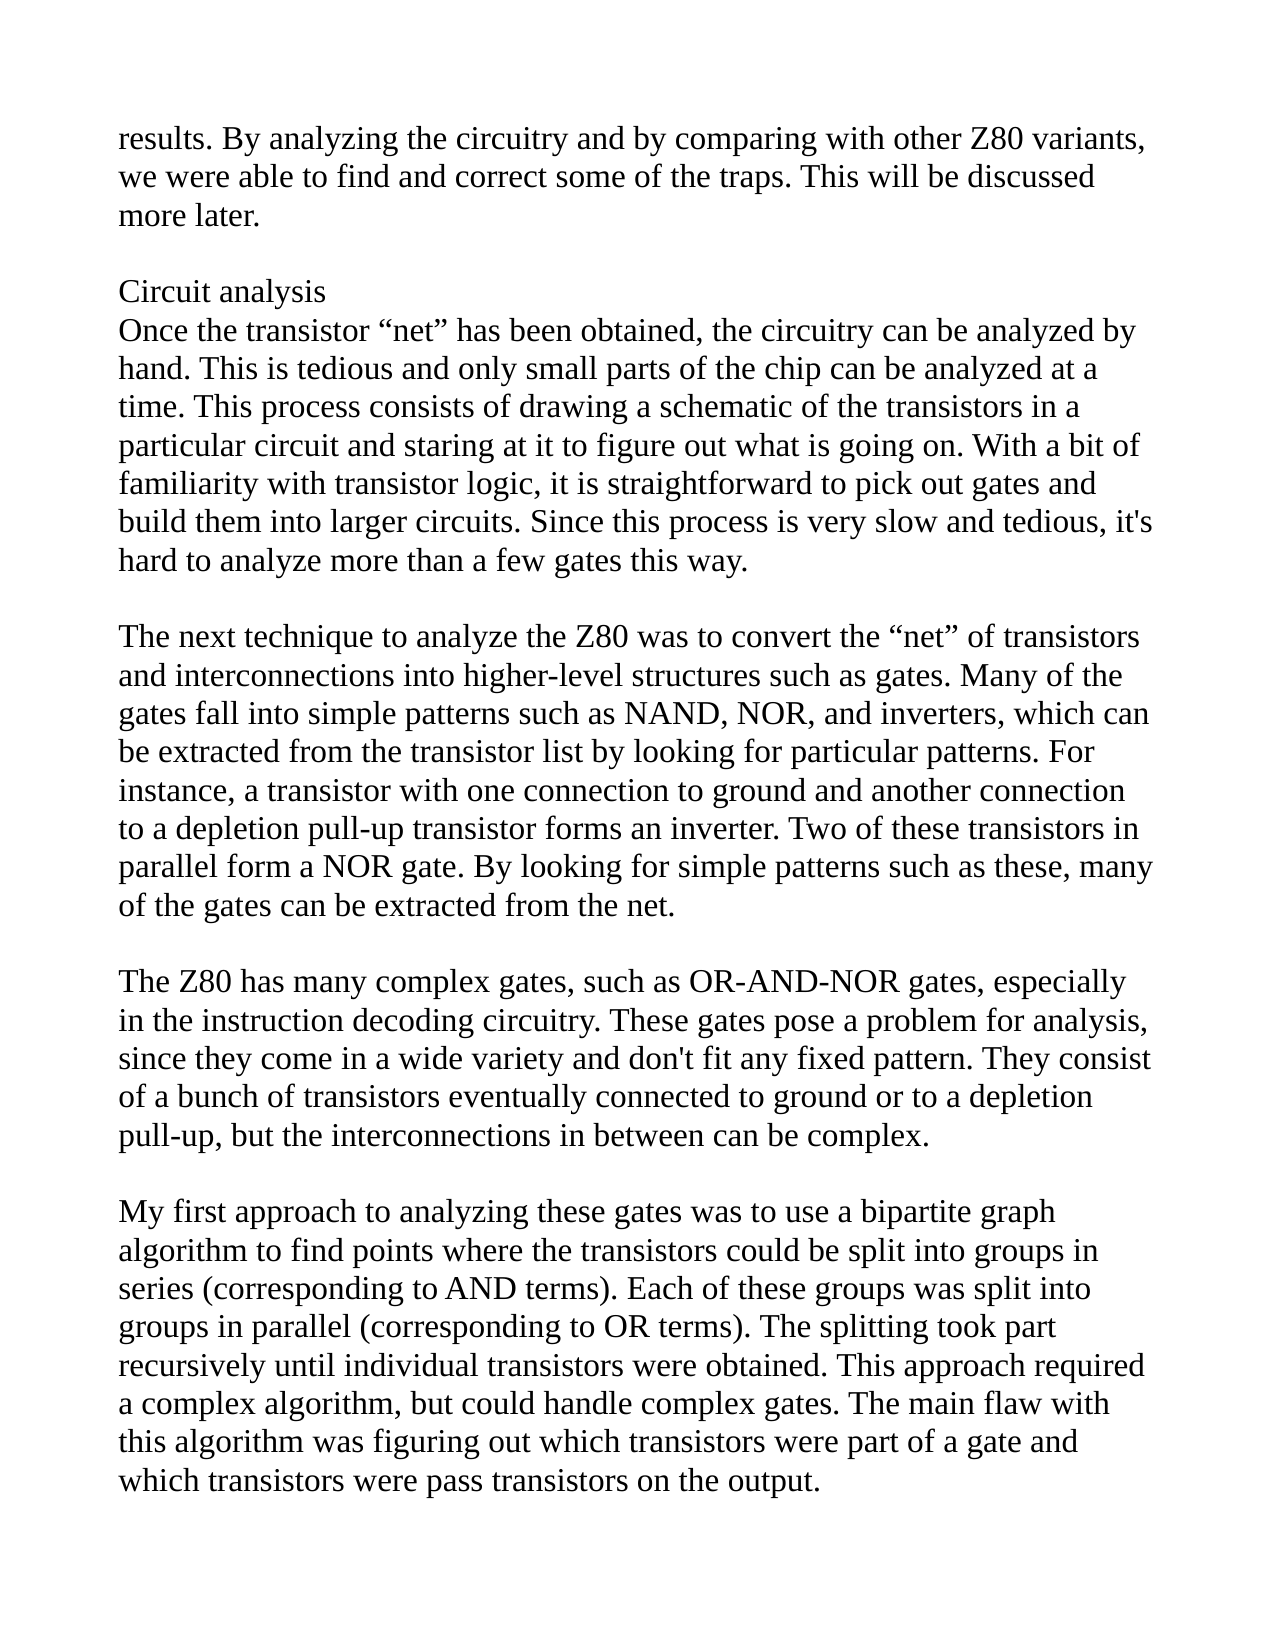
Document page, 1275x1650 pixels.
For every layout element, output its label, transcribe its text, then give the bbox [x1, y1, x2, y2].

text The Z80 has many complex gates, such as OR-AND-NOR gates, especially in the instruction decoding circuitry. These gates pose a problem for analysis, since they come in a wide variety and don't fit any fixed pattern. They consist of a bunch of transistors eventually connected to ground or to a depletion pull-up, but the interconnections in between can be complex. [118, 961, 1157, 1153]
text Circuit analysis [118, 271, 1157, 310]
text Once the transistor “net” has been obtained, the circuitry can be analyzed by hand. This is tedious and only small parts of the chip can be analyzed at a time. This process consists of drawing a schematic of the transistors in a particular circuit and staring at it to figure out what is going on. With a bit of familiarity with transistor logic, it is straightforward to pick out gates and build them into larger circuits. Since this process is very slow and tedious, it's hard to analyze more than a few gates this way. [118, 310, 1157, 578]
text The next technique to analyze the Z80 was to convert the “net” of transistors and interconnections into higher-level structures such as gates. Many of the gates fall into simple patterns such as NAND, NOR, and inverters, which can be extracted from the transistor list by looking for particular patterns. For instance, a transistor with one connection to ground and another connection to a depletion pull-up transistor forms an inverter. Two of these transistors in parallel form a NOR gate. By looking for simple patterns such as these, many of the gates can be extracted from the net. [118, 616, 1157, 923]
text results. By analyzing the circuitry and by comparing with other Z80 variants, we were able to find and correct some of the traps. This will be discussed more later. [118, 118, 1157, 233]
text My first approach to analyzing these gates was to use a bipartite graph algorithm to find points where the transistors could be split into groups in series (corresponding to AND terms). Each of these groups was split into groups in parallel (corresponding to OR terms). The splitting took part recursively until individual transistors were obtained. This approach required a complex algorithm, but could handle complex gates. The main flaw with this algorithm was figuring out which transistors were part of a gate and which transistors were pass transistors on the output. [118, 1191, 1157, 1498]
